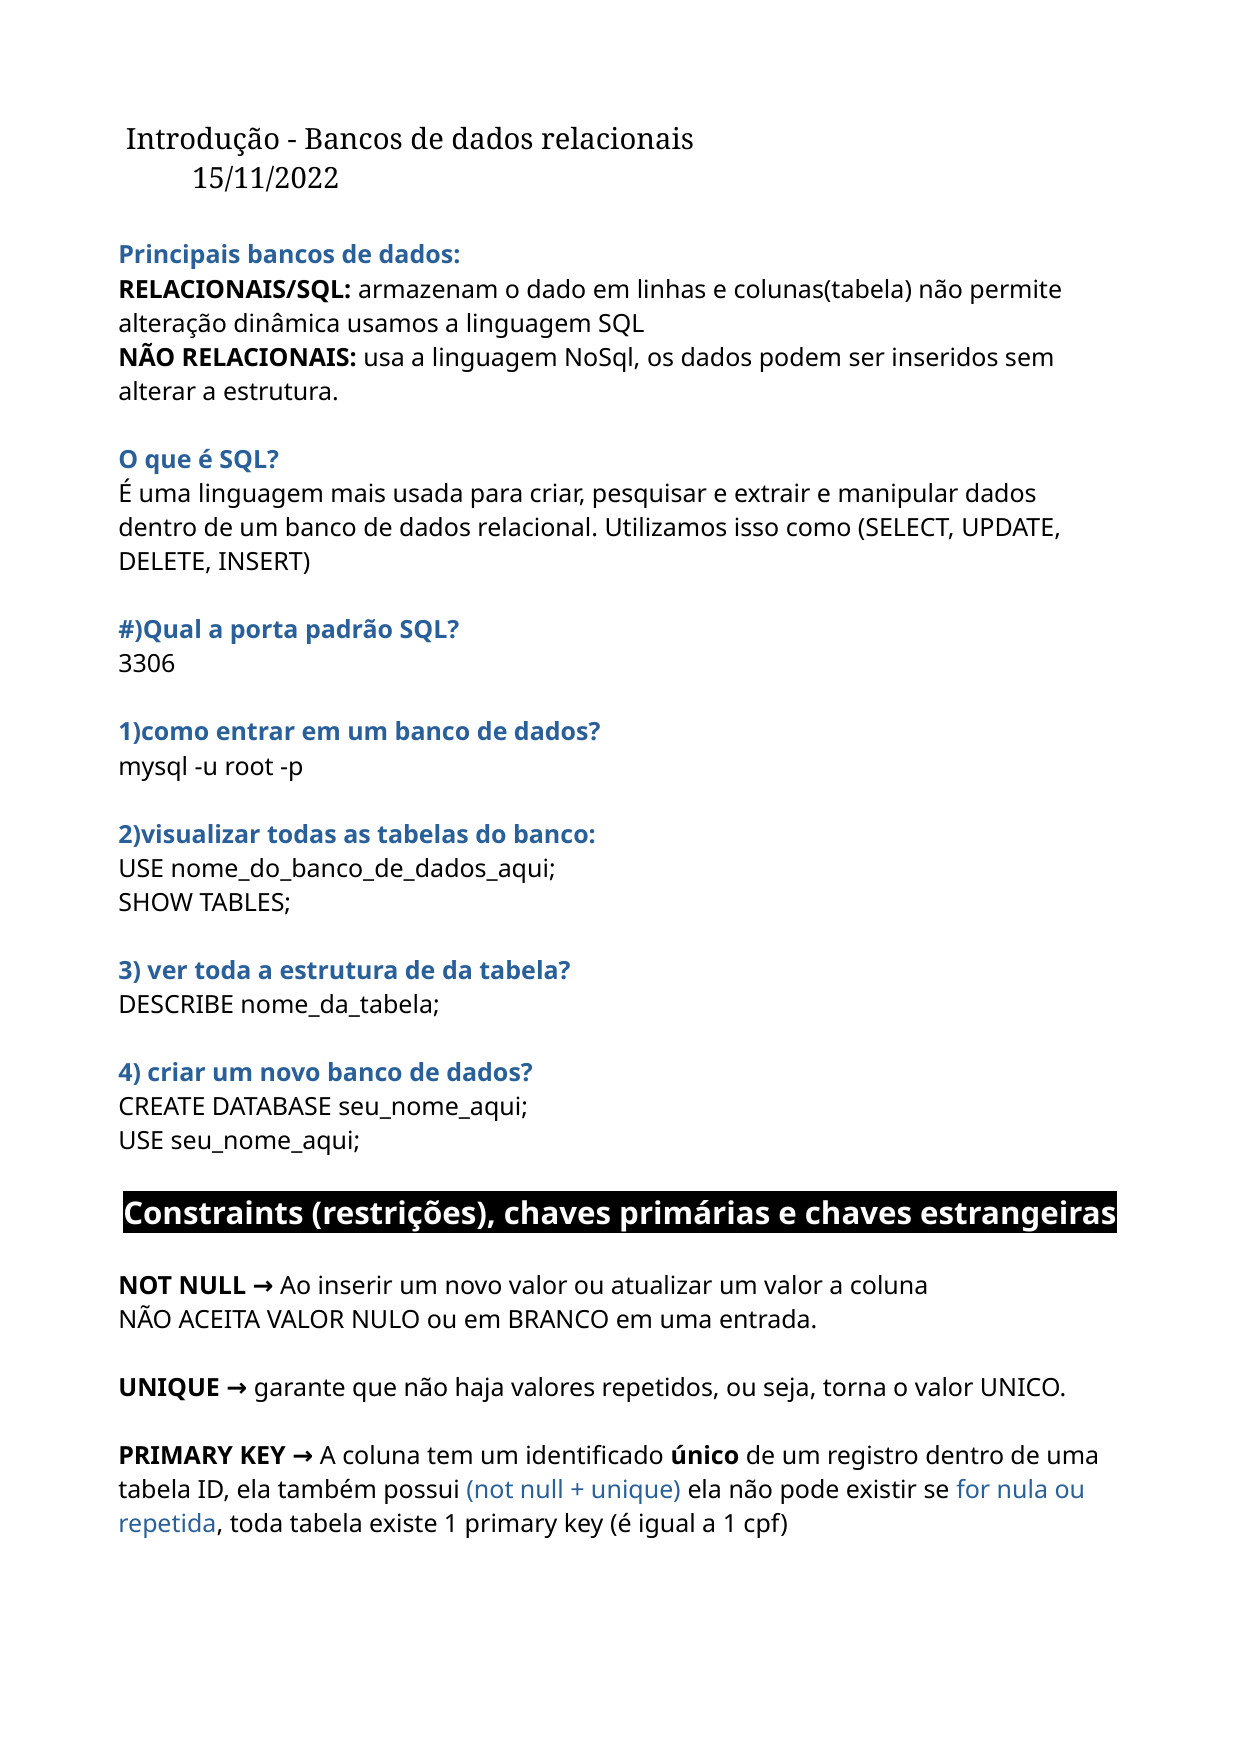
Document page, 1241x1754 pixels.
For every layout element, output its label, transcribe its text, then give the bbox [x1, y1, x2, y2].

text SHOW TABLES; [118, 884, 1122, 918]
text DESCRIBE nome_da_tabela; [118, 987, 1122, 1021]
text PRIMARY KEY → A coluna tem um identificado único de um registro dentro de uma tabela ID, ela também possui (not null + unique) ela não pode existir se for nula ou repetida, toda tabela existe 1 primary key (é igual a 1 cpf) [118, 1438, 1122, 1540]
text USE nome_do_banco_de_dados_aqui; [118, 850, 1122, 884]
text Constraints (restrições), chaves primárias e chaves estrangeiras [118, 1191, 1122, 1233]
text 1)como entrar em um banco de dados? [118, 714, 1122, 748]
text NÃO ACEITA VALOR NULO ou em BRANCO em uma entrada. [118, 1302, 1122, 1336]
text 2)visualizar todas as tabelas do banco: [118, 816, 1122, 850]
text Principais bancos de dados: [118, 237, 1122, 271]
text É uma linguagem mais usada para criar, pesquisar e extrair e manipular dados dentro de um banco de dados relacional. Utilizamos isso como (SELECT, UPDATE, DELETE, INSERT) [118, 476, 1122, 578]
text Introdução - Bancos de dados relacionais 15/11/2022 [118, 118, 1122, 197]
text CREATE DATABASE seu_nome_aqui; [118, 1089, 1122, 1123]
text O que é SQL? [118, 442, 1122, 476]
text UNIQUE → garante que não haja valores repetidos, ou seja, torna o valor UNICO. [118, 1370, 1122, 1404]
text RELACIONAIS/SQL: armazenam o dado em linhas e colunas(tabela) não permite alteração dinâmica usamos a linguagem SQL [118, 271, 1122, 339]
text USE seu_nome_aqui; [118, 1123, 1122, 1157]
text NÃO RELACIONAIS: usa a linguagem NoSql, os dados podem ser inseridos sem alterar a estrutura. [118, 339, 1122, 407]
text mysql -u root -p [118, 748, 1122, 782]
text 3) ver toda a estrutura de da tabela? [118, 952, 1122, 987]
text #)Qual a porta padrão SQL? [118, 612, 1122, 646]
text NOT NULL → Ao inserir um novo valor ou atualizar um valor a coluna [118, 1268, 1122, 1302]
text 4) criar um novo banco de dados? [118, 1055, 1122, 1089]
text 3306 [118, 646, 1122, 680]
